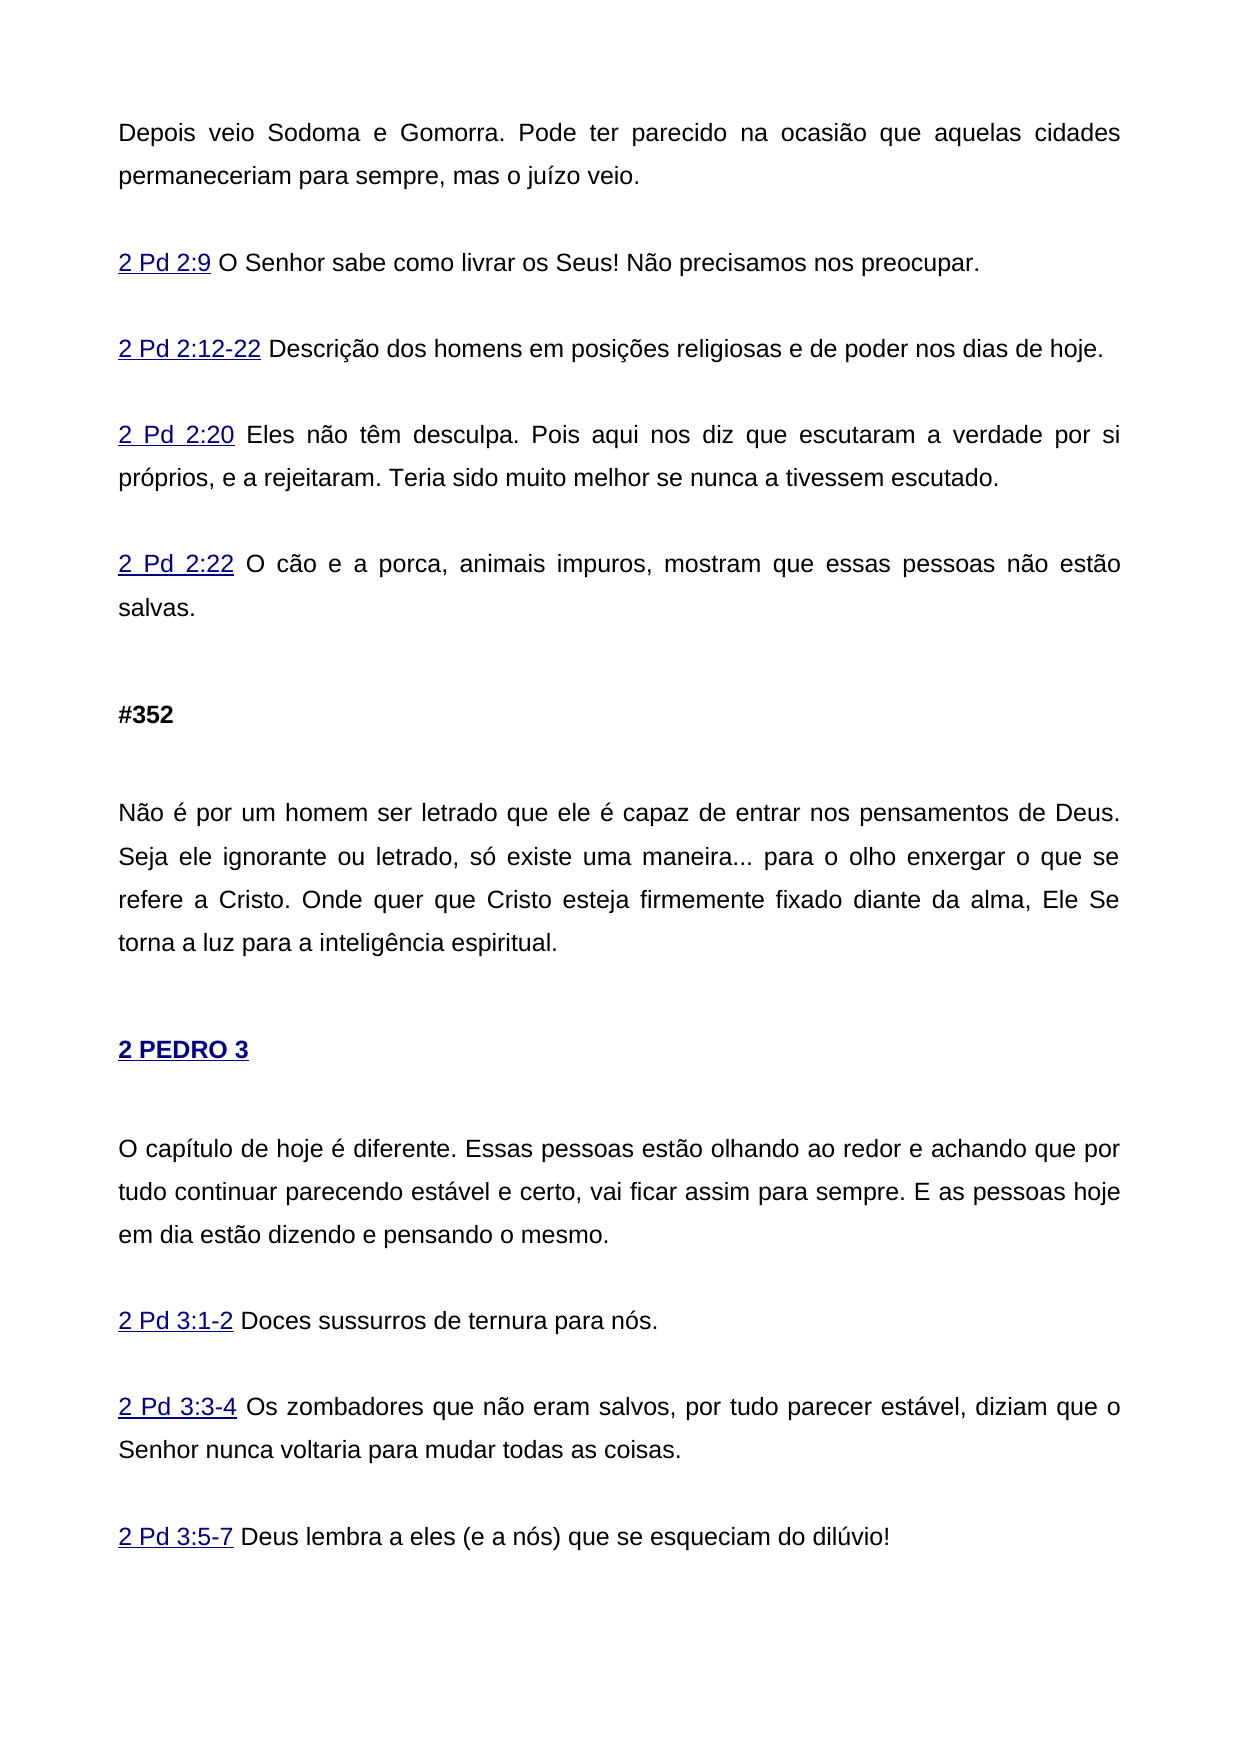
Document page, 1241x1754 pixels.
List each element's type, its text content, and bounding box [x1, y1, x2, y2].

text O capítulo de hoje é diferente. Essas pessoas estão olhando ao redor e achando que por tudo continuar parecendo estável e certo, vai ficar assim para sempre. E as pessoas hoje em dia estão dizendo e pensando o mesmo. [118, 1133, 1122, 1248]
text 2 Pd 3:3-4 Os zombadores que não eram salvos, por tudo parecer estável, diziam que o Senhor nunca voltaria para mudar todas as coisas. [118, 1392, 1122, 1464]
text 2 Pd 2:9 O Senhor sabe como livrar os Seus! Não precisamos nos preocupar. [118, 247, 1122, 276]
text 2 Pd 2:22 O cão e a porca, animais impuros, mostram que essas pessoas não estão salvas. [118, 549, 1122, 621]
subtitle 2 PEDRO 3 [118, 1035, 1122, 1063]
subtitle #352 [118, 699, 1122, 728]
text 2 Pd 2:12-22 Descrição dos homens em posições religiosas e de poder nos dias de hoje. [118, 334, 1122, 362]
text 2 Pd 3:5-7 Deus lembra a eles (e a nós) que se esqueciam do dilúvio! [118, 1522, 1122, 1550]
text Não é por um homem ser letrado que ele é capaz de entrar nos pensamentos de Deus. Seja ele ignorante ou letrado, só existe uma maneira... para o olho enxergar o que se refere a Cristo. Onde quer que Cristo esteja firmemente fixado diante da alma, Ele Se torna a luz para a inteligência espiritual. [118, 798, 1122, 956]
text 2 Pd 2:20 Eles não têm desculpa. Pois aqui nos diz que escutaram a verdade por si próprios, e a rejeitaram. Teria sido muito melhor se nunca a tivessem escutado. [118, 420, 1122, 492]
text 2 Pd 3:1-2 Doces sussurros de ternura para nós. [118, 1306, 1122, 1335]
text Depois veio Sodoma e Gomorra. Pode ter parecido na ocasião que aquelas cidades permaneceriam para sempre, mas o juízo veio. [118, 118, 1122, 190]
